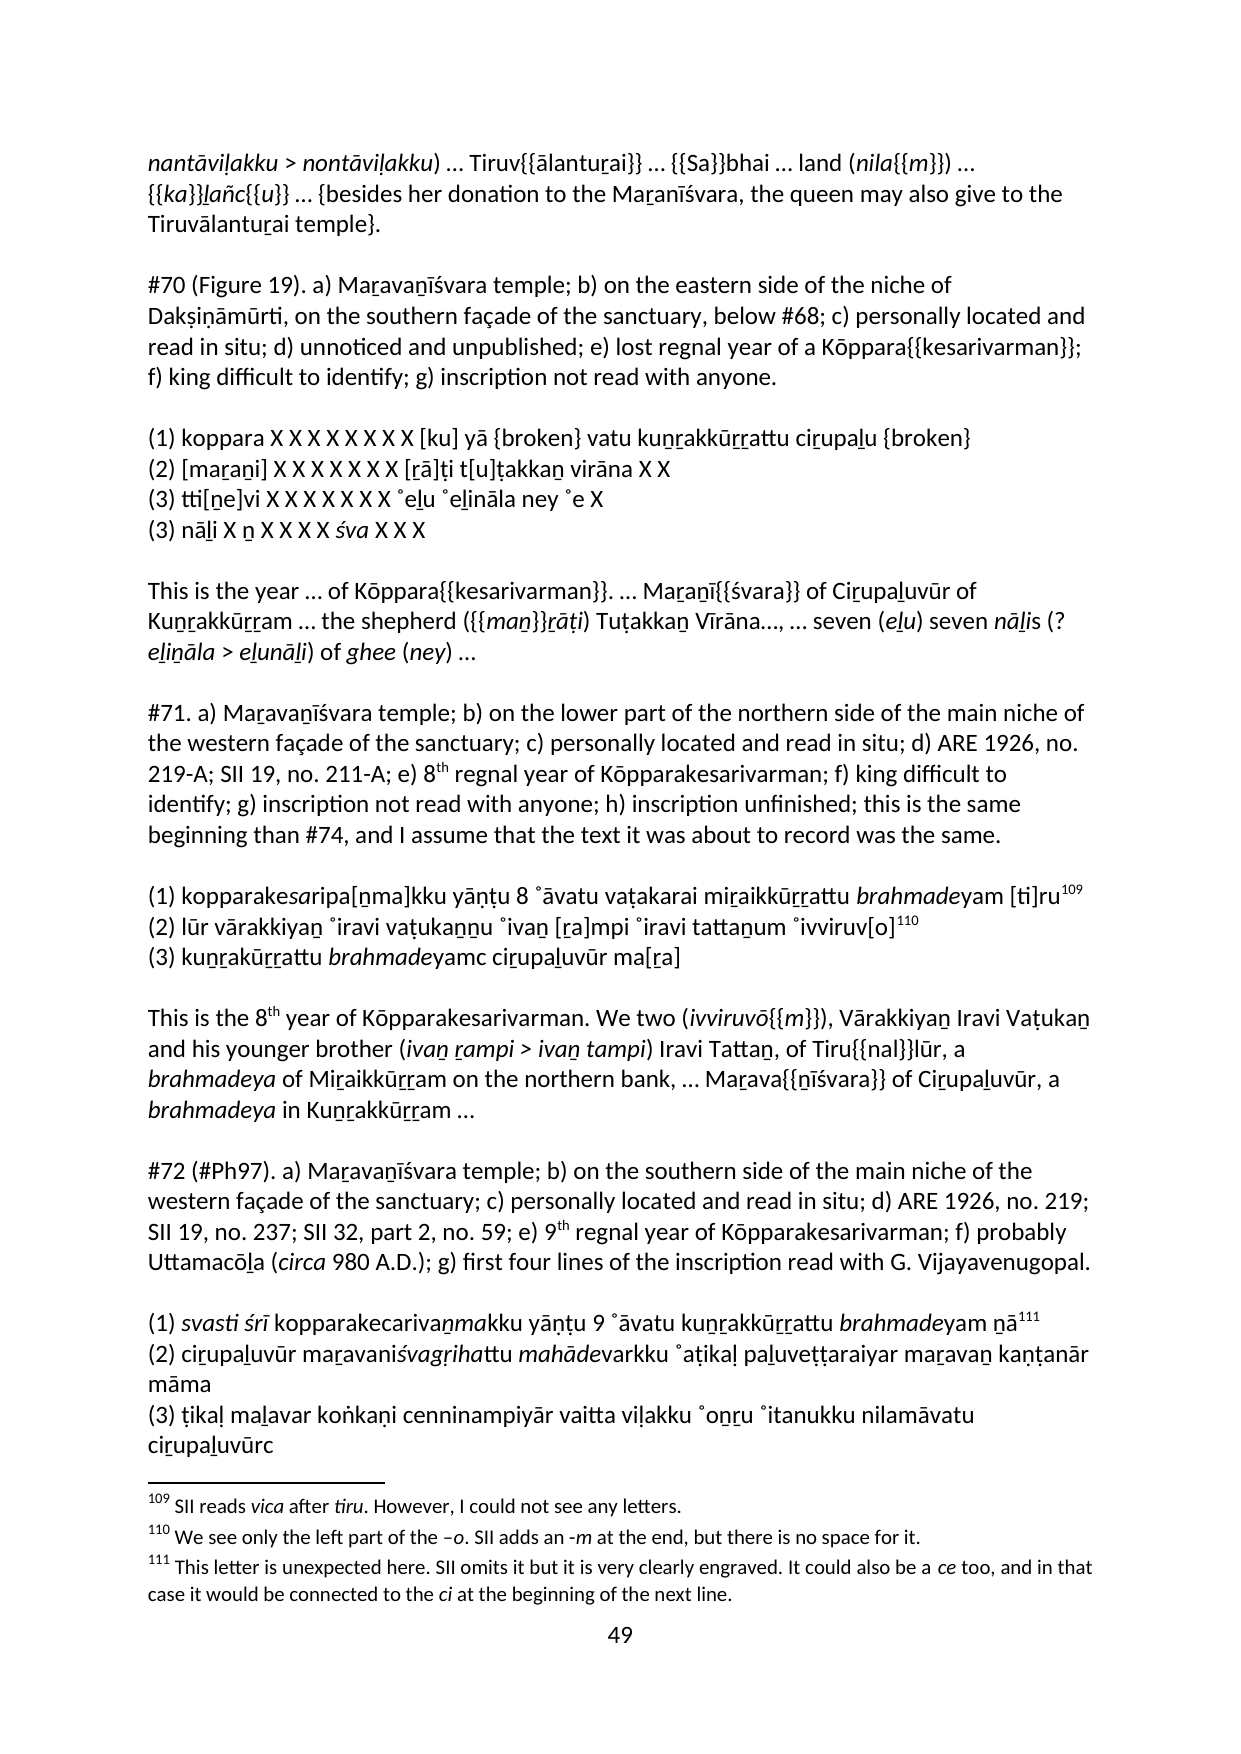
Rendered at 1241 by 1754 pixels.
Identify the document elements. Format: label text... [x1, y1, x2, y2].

text #70 (Figure 19). a) Maṟavaṉīśvara temple; b) on the eastern side of the niche of Dakṣiṇāmūrti, on the southern façade of the sanctuary, below #68; c) personally located and read in situ; d) unnoticed and unpublished; e) lost regnal year of a Kōppara{{kesarivarman}}; f) king difficult to identify; g) inscription not read with anyone. [148, 270, 1093, 392]
text (1) koppara X X X X X X X X [ku] yā {broken} vatu kuṉṟakkūṟṟattu ciṟupaḻu {broken} [148, 422, 1093, 453]
text (2) [maṟaṉi] X X X X X X X [ṟā]ṭi t[u]ṭakkaṉ virāna X X [148, 453, 1093, 483]
text #72 (#Ph97). a) Maṟavaṉīśvara temple; b) on the southern side of the main niche of the western façade of the sanctuary; c) personally located and read in situ; d) ARE 1926, no. 219; SII 19, no. 237; SII 32, part 2, no. 59; e) 9th regnal year of Kōpparakesarivarman; f) probably Uttamacōḻa (circa 980 A.D.); g) first four lines of the inscription read with G. Vijayavenugopal. [148, 1155, 1093, 1277]
text (3) kuṉṟakūṟṟattu brahmadeyamc ciṟupaḻuvūr ma[ṟa] [148, 941, 1093, 972]
text This is the year … of Kōppara{{kesarivarman}}. … Maṟaṉī{{śvara}} of Ciṟupaḻuvūr of Kuṉṟakkūṟṟam … the shepherd ({{maṉ}}ṟāṭi) Tuṭakkaṉ Vīrāna…, … seven (eḻu) seven nāḻis (? eḻiṉāla > eḻunāḻi) of ghee (ney) … [148, 575, 1093, 666]
text (1) kopparakesaripa[ṉma]kku yāṇṭu 8 ˚āvatu vaṭakarai miṟaikkūṟṟattu brahmadeyam [ti]ru [148, 880, 1093, 911]
text (3) ṭikaḷ maḻavar koṅkaṇi cenninampiyār vaitta viḷakku ˚oṉṟu ˚itanukku nilamāvatu ciṟupaḻuvūrc [148, 1399, 1093, 1460]
text nantāviḷakku > nontāviḷakku) … Tiruv{{ālantuṟai}} … {{Sa}}bhai … land (nila{{m}}) … {{ka}}ḻañc{{u}} … {besides her donation to the Maṟanīśvara, the queen may also give to the Tiruvālantuṟai temple}. [148, 148, 1093, 239]
text This is the 8th year of Kōpparakesarivarman. We two (ivviruvō{{m}}), Vārakkiyaṉ Iravi Vaṭukaṉ and his younger brother (ivaṉ ṟampi > ivaṉ tampi) Iravi Tattaṉ, of Tiru{{nal}}lūr, a brahmadeya of Miṟaikkūṟṟam on the northern bank, … Maṟava{{ṉīśvara}} of Ciṟupaḻuvūr, a brahmadeya in Kuṉṟakkūṟṟam … [148, 1002, 1093, 1124]
text SII reads vica after tiru. However, I could not see any letters. [148, 1489, 1093, 1520]
text #71. a) Maṟavaṉīśvara temple; b) on the lower part of the northern side of the main niche of the western façade of the sanctuary; c) personally located and read in situ; d) ARE 1926, no. 219-A; SII 19, no. 211-A; e) 8th regnal year of Kōpparakesarivarman; f) king difficult to identify; g) inscription not read with anyone; h) inscription unfinished; this is the same beginning than #74, and I assume that the text it was about to record was the same. [148, 697, 1093, 849]
text (2) lūr vārakkiyaṉ ˚iravi vaṭukaṉṉu ˚ivaṉ [ṟa]mpi ˚iravi tattaṉum ˚ivviruv[o] [148, 911, 1093, 941]
text (3) tti[ṉe]vi X X X X X X X ˚eḻu ˚eḻināla ney ˚e X [148, 483, 1093, 514]
text This letter is unexpected here. SII omits it but it is very clearly engraved. It could also be a ce too, and in that case it would be connected to the ci at the beginning of the next line. [148, 1550, 1093, 1606]
text (2) ciṟupaḻuvūr maṟavaniśvagṛihattu mahādevarkku ˚aṭikaḷ paḻuveṭṭaraiyar maṟavaṉ kaṇṭanār māma [148, 1338, 1093, 1399]
text (1) svasti śrī kopparakecarivaṉmakku yāṇṭu 9 ˚āvatu kuṉṟakkūṟṟattu brahmadeyam ṉā [148, 1307, 1093, 1338]
text We see only the left part of the –o. SII adds an -m at the end, but there is no space for it. [148, 1520, 1093, 1550]
text (3) nāḻi X ṉ X X X X śva X X X [148, 514, 1093, 544]
